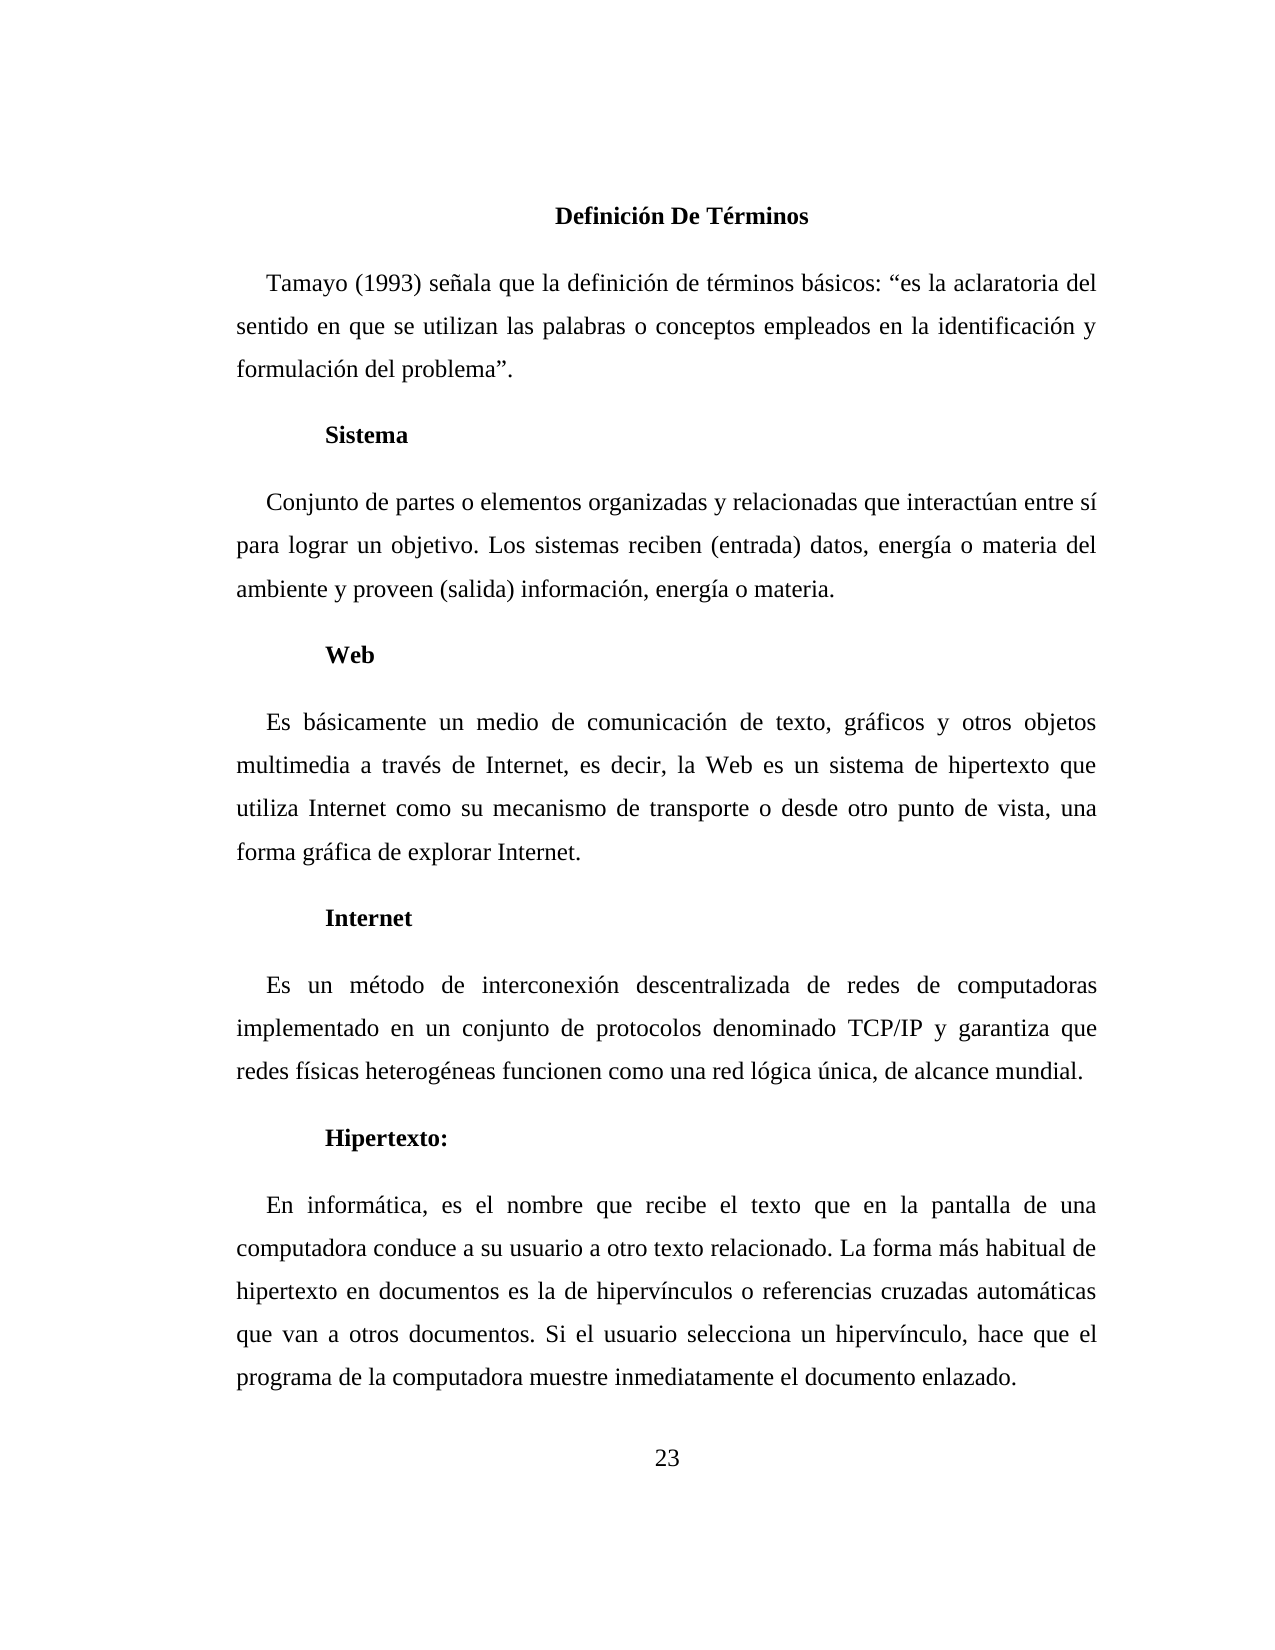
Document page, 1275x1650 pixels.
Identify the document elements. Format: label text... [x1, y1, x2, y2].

subtitle Web [236, 640, 1098, 669]
subtitle Definición De Términos [236, 201, 1098, 229]
text Tamayo (1993) señala que la definición de términos básicos: “es la aclaratoria del sentido en que se utilizan las palabras o conceptos empleados en la identificación y formulación del problema”. [236, 268, 1098, 383]
subtitle Internet [236, 903, 1098, 932]
text Conjunto de partes o elementos organizadas y relacionadas que interactúan entre sí para lograr un objetivo. Los sistemas reciben (entrada) datos, energía o materia del ambiente y proveen (salida) información, energía o materia. [236, 487, 1098, 602]
subtitle Sistema [236, 421, 1098, 449]
text En informática, es el nombre que recibe el texto que en la pantalla de una computadora conduce a su usuario a otro texto relacionado. La forma más habitual de hipertexto en documentos es la de hipervínculos o referencias cruzadas automáticas que van a otros documentos. Si el usuario selecciona un hipervínculo, hace que el programa de la computadora muestre inmediatamente el documento enlazado. [236, 1190, 1098, 1391]
subtitle Hipertexto: [236, 1123, 1098, 1152]
text Es básicamente un medio de comunicación de texto, gráficos y otros objetos multimedia a través de Internet, es decir, la Web es un sistema de hipertexto que utiliza Internet como su mecanismo de transporte o desde otro punto de vista, una forma gráfica de explorar Internet. [236, 707, 1098, 865]
text Es un método de interconexión descentralizada de redes de computadoras implementado en un conjunto de protocolos denominado TCP/IP y garantiza que redes físicas heterogéneas funcionen como una red lógica única, de alcance mundial. [236, 970, 1098, 1085]
